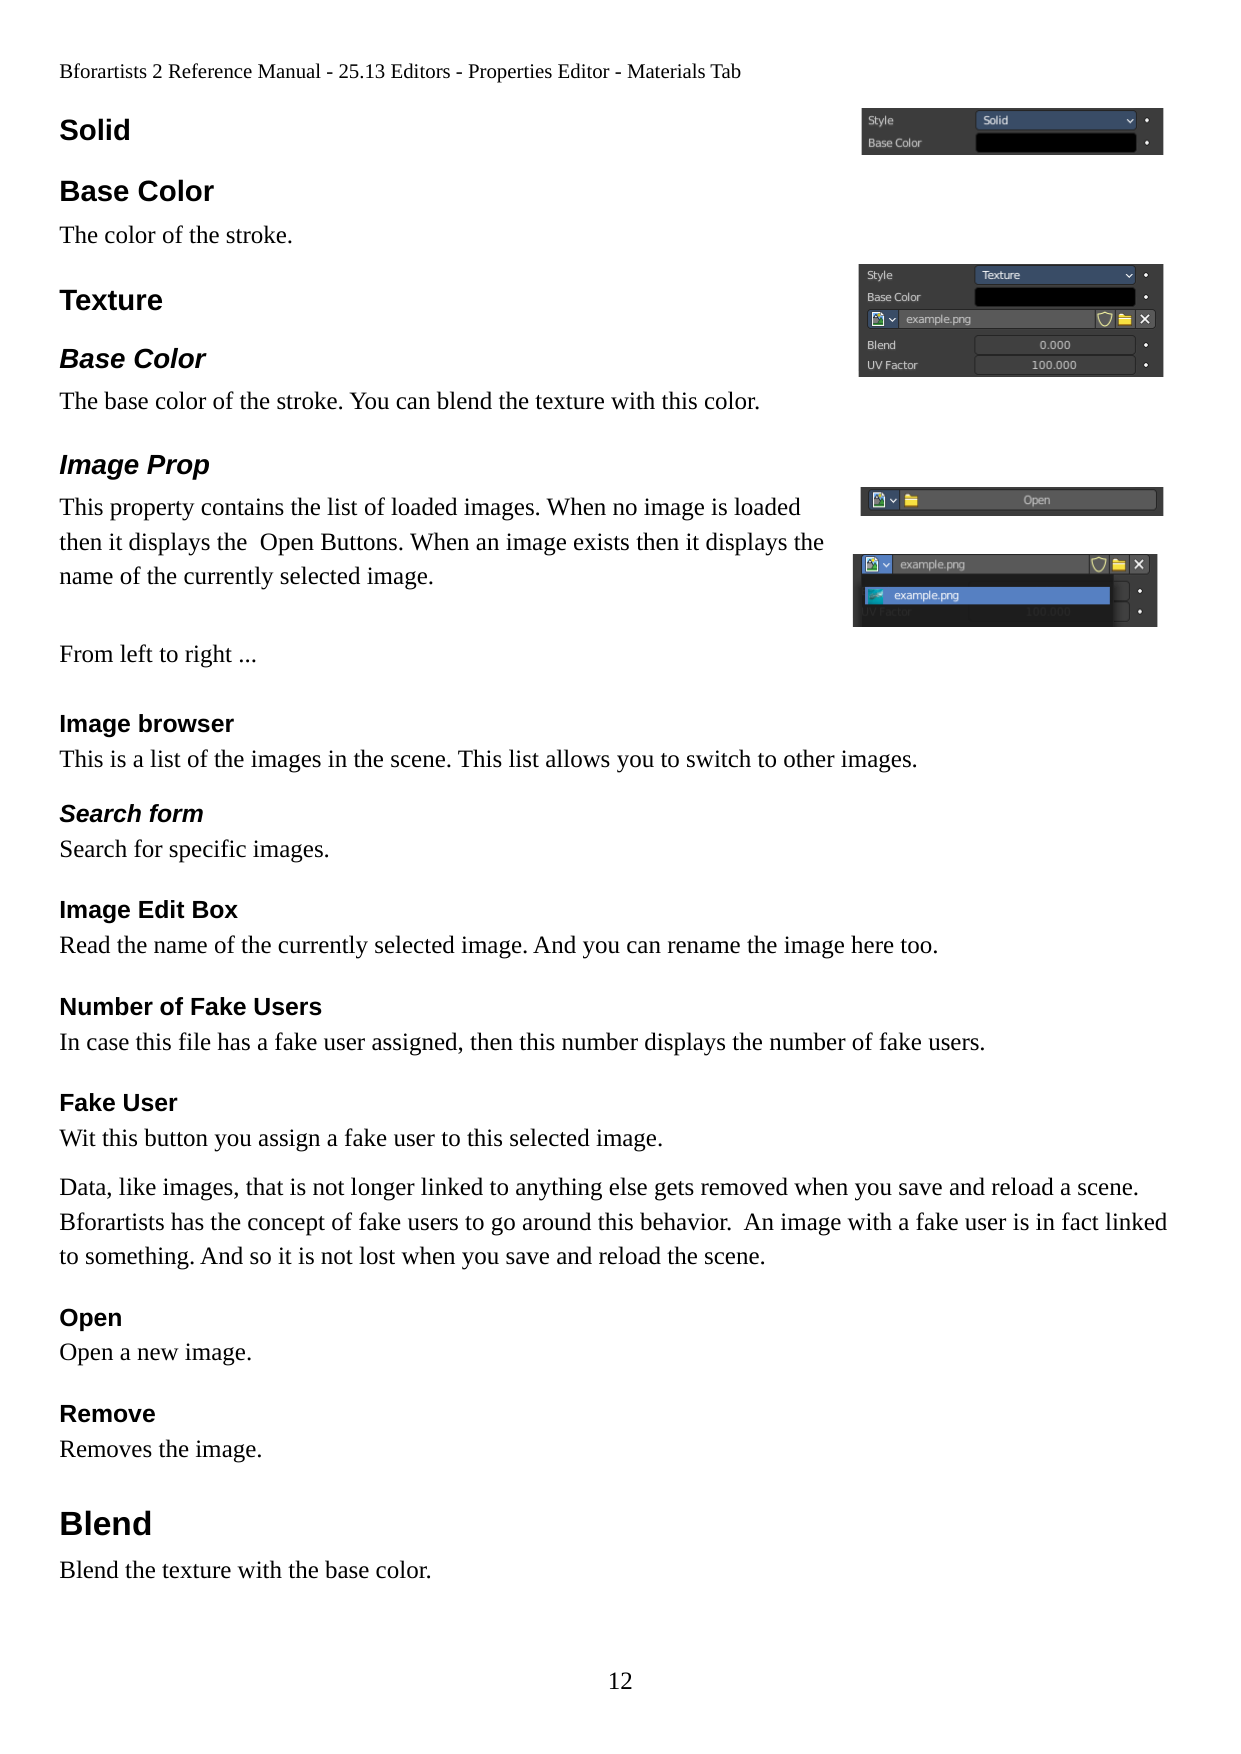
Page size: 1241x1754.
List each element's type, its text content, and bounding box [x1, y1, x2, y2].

subtitle Open [59, 1303, 1181, 1331]
text Read the name of the currently selected image. And you can rename the image here too. [59, 930, 1181, 959]
subtitle Remove [59, 1399, 1181, 1428]
subtitle Search form [59, 799, 1181, 828]
text Blend the texture with the base color. [59, 1555, 1181, 1584]
subtitle Blend [59, 1504, 1181, 1542]
text The base color of the stroke. You can blend the texture with this color. [59, 386, 1181, 415]
picture [858, 264, 1164, 377]
text Search for specific images. [59, 834, 1181, 863]
subtitle Fake User [59, 1088, 1181, 1117]
subtitle [1164, 342, 1181, 374]
picture [860, 487, 1164, 516]
text In case this file has a fake user assigned, then this number displays the number of fake users. [59, 1027, 1181, 1056]
picture [861, 108, 1164, 155]
subtitle [1164, 113, 1181, 146]
subtitle Base Color [59, 173, 1181, 207]
text This is a list of the images in the scene. This list allows you to switch to other images. [59, 744, 1181, 773]
text Wit this button you assign a fake user to this selected image. [59, 1123, 1181, 1152]
text Data, like images, that is not longer linked to anything else gets removed when you save and reload a scene. Bforartists has the concept of fake users to go around this behavior. An image with a fake user is in fact linked to something. And so it is not lost when you save and reload the scene. [59, 1172, 1181, 1270]
subtitle Image browser [59, 709, 1181, 738]
text Open a new image. [59, 1337, 1181, 1366]
subtitle Image Prop [59, 448, 1181, 480]
subtitle Solid [59, 113, 861, 146]
subtitle Texture [59, 283, 858, 317]
subtitle Number of Fake Users [59, 992, 1181, 1021]
text Removes the image. [59, 1434, 1181, 1463]
text From left to right ... [59, 639, 1181, 668]
subtitle [1164, 283, 1181, 317]
picture [852, 554, 1158, 627]
subtitle Image Edit Box [59, 896, 1181, 924]
text The color of the stroke. [59, 220, 1181, 248]
subtitle Base Color [59, 342, 858, 374]
text This property contains the list of loaded images. When no image is loaded then it displays the Open Buttons. When an image exists then it displays the name of the currently selected image. [59, 492, 1181, 590]
